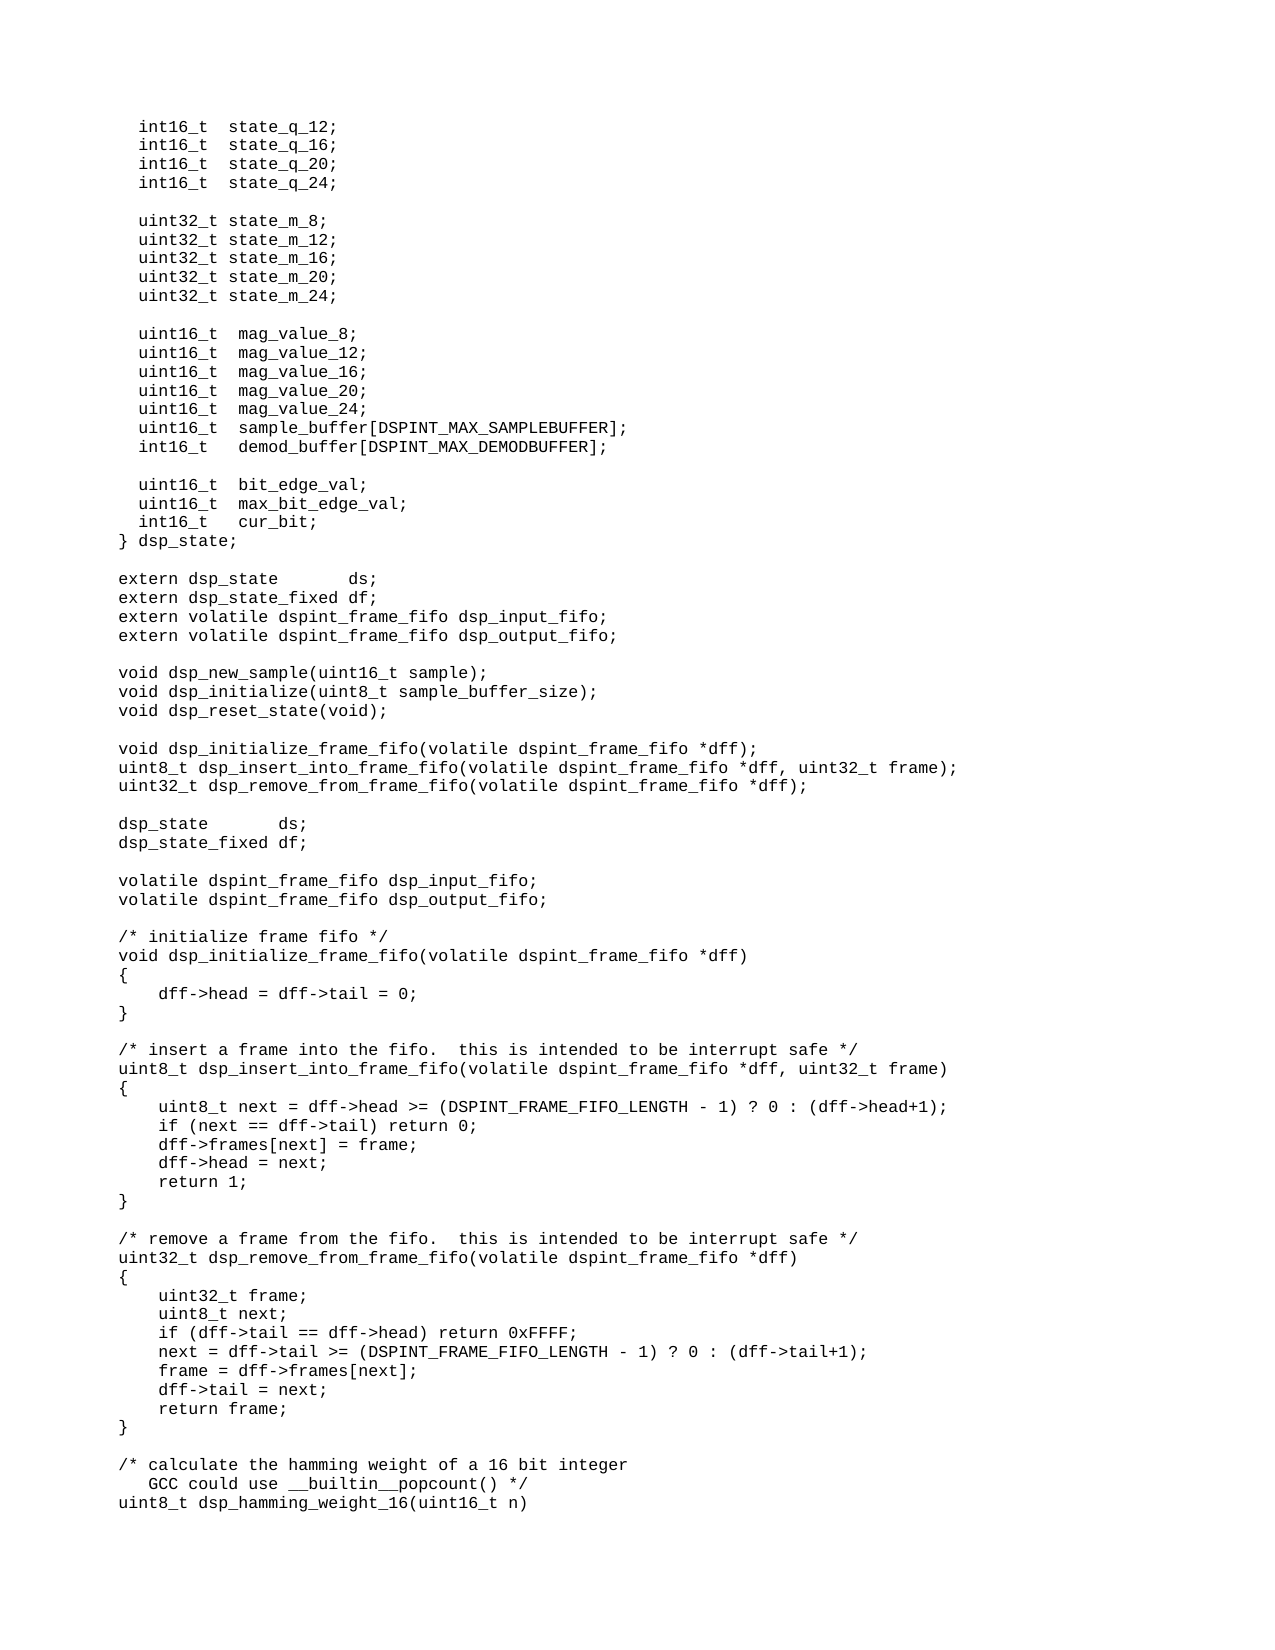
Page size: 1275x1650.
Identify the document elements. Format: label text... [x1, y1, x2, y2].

text volatile dspint_frame_fifo dsp_output_fifo; [118, 891, 1157, 910]
text if (next == dff->tail) return 0; [118, 1117, 1157, 1136]
text dff->head = dff->tail = 0; [118, 985, 1157, 1004]
text void dsp_initialize_frame_fifo(volatile dspint_frame_fifo *dff); [118, 740, 1157, 759]
text uint16_t mag_value_12; [118, 344, 1157, 363]
text uint8_t dsp_hamming_weight_16(uint16_t n) [118, 1494, 1157, 1513]
text uint16_t bit_edge_val; [118, 476, 1157, 495]
text next = dff->tail >= (DSPINT_FRAME_FIFO_LENGTH - 1) ? 0 : (dff->tail+1); [118, 1344, 1157, 1362]
text extern dsp_state ds; [118, 571, 1157, 589]
text void dsp_initialize(uint8_t sample_buffer_size); [118, 684, 1157, 703]
text /* remove a frame from the fifo. this is intended to be interrupt safe */ [118, 1231, 1157, 1249]
text uint8_t dsp_insert_into_frame_fifo(volatile dspint_frame_fifo *dff, uint32_t frame) [118, 1061, 1157, 1080]
text void dsp_reset_state(void); [118, 703, 1157, 721]
text int16_t state_q_16; [118, 137, 1157, 156]
text uint32_t state_m_24; [118, 288, 1157, 307]
text } [118, 1193, 1157, 1212]
text uint16_t max_bit_edge_val; [118, 495, 1157, 514]
text /* initialize frame fifo */ [118, 929, 1157, 948]
text } [118, 1419, 1157, 1438]
text uint8_t dsp_insert_into_frame_fifo(volatile dspint_frame_fifo *dff, uint32_t frame); [118, 759, 1157, 778]
text uint32_t state_m_8; [118, 212, 1157, 231]
text void dsp_new_sample(uint16_t sample); [118, 665, 1157, 684]
text uint32_t dsp_remove_from_frame_fifo(volatile dspint_frame_fifo *dff); [118, 778, 1157, 797]
text uint8_t next = dff->head >= (DSPINT_FRAME_FIFO_LENGTH - 1) ? 0 : (dff->head+1); [118, 1098, 1157, 1117]
text if (dff->tail == dff->head) return 0xFFFF; [118, 1325, 1157, 1344]
text extern dsp_state_fixed df; [118, 589, 1157, 608]
text dff->head = next; [118, 1155, 1157, 1174]
text dff->frames[next] = frame; [118, 1136, 1157, 1155]
text uint16_t mag_value_16; [118, 363, 1157, 382]
text int16_t state_q_20; [118, 156, 1157, 175]
text dsp_state_fixed df; [118, 834, 1157, 853]
text uint16_t sample_buffer[DSPINT_MAX_SAMPLEBUFFER]; [118, 420, 1157, 439]
text void dsp_initialize_frame_fifo(volatile dspint_frame_fifo *dff) [118, 948, 1157, 967]
text frame = dff->frames[next]; [118, 1362, 1157, 1381]
text extern volatile dspint_frame_fifo dsp_input_fifo; [118, 608, 1157, 627]
text uint16_t mag_value_8; [118, 326, 1157, 344]
text /* calculate the hamming weight of a 16 bit integer [118, 1457, 1157, 1476]
text uint32_t frame; [118, 1287, 1157, 1306]
text int16_t state_q_24; [118, 175, 1157, 193]
text int16_t demod_buffer[DSPINT_MAX_DEMODBUFFER]; [118, 439, 1157, 457]
text } dsp_state; [118, 533, 1157, 552]
text { [118, 1080, 1157, 1098]
text uint32_t state_m_16; [118, 250, 1157, 269]
text GCC could use __builtin__popcount() */ [118, 1476, 1157, 1494]
text int16_t cur_bit; [118, 514, 1157, 533]
text return frame; [118, 1400, 1157, 1419]
text dff->tail = next; [118, 1381, 1157, 1400]
text dsp_state ds; [118, 816, 1157, 834]
text uint8_t next; [118, 1306, 1157, 1325]
text volatile dspint_frame_fifo dsp_input_fifo; [118, 872, 1157, 891]
text return 1; [118, 1174, 1157, 1193]
text { [118, 1268, 1157, 1287]
text { [118, 967, 1157, 985]
text uint16_t mag_value_20; [118, 382, 1157, 401]
text uint32_t dsp_remove_from_frame_fifo(volatile dspint_frame_fifo *dff) [118, 1249, 1157, 1268]
text /* insert a frame into the fifo. this is intended to be interrupt safe */ [118, 1042, 1157, 1061]
text } [118, 1004, 1157, 1023]
text extern volatile dspint_frame_fifo dsp_output_fifo; [118, 627, 1157, 646]
text uint16_t mag_value_24; [118, 401, 1157, 420]
text uint32_t state_m_12; [118, 231, 1157, 250]
text uint32_t state_m_20; [118, 269, 1157, 288]
text int16_t state_q_12; [118, 118, 1157, 137]
